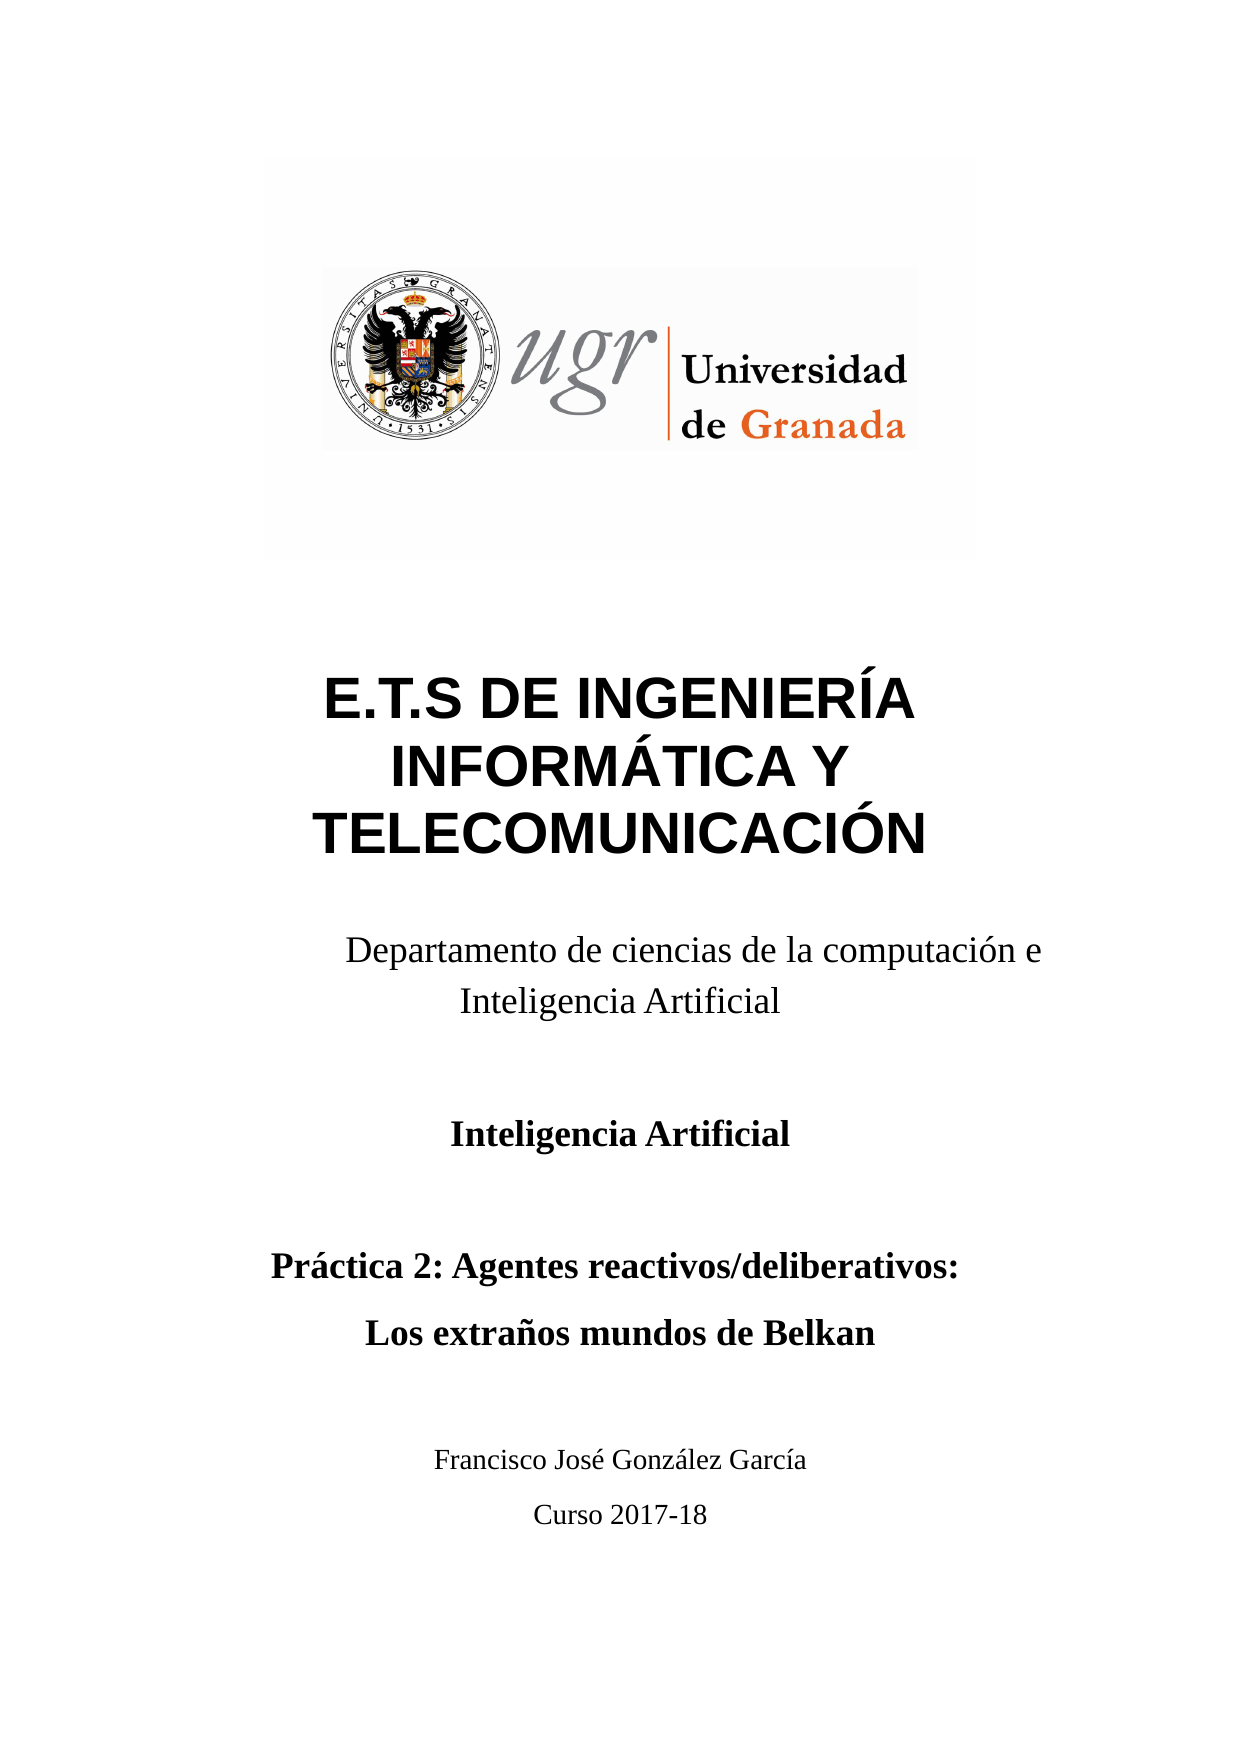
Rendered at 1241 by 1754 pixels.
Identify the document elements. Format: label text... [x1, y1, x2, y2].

text Departamento de ciencias de la computación e Inteligencia Artificial [118, 927, 1122, 1022]
title E.T.S DE INGENIERÍA INFORMÁTICA Y TELECOMUNICACIÓN [118, 664, 1122, 866]
text Curso 2017-18 [118, 1497, 1122, 1531]
picture [262, 157, 978, 560]
text Práctica 2: Agentes reactivos/deliberativos: [118, 1244, 1122, 1287]
text Inteligencia Artificial [118, 1111, 1122, 1154]
text Los extraños mundos de Belkan [118, 1310, 1122, 1353]
text Francisco José González García [118, 1442, 1122, 1476]
